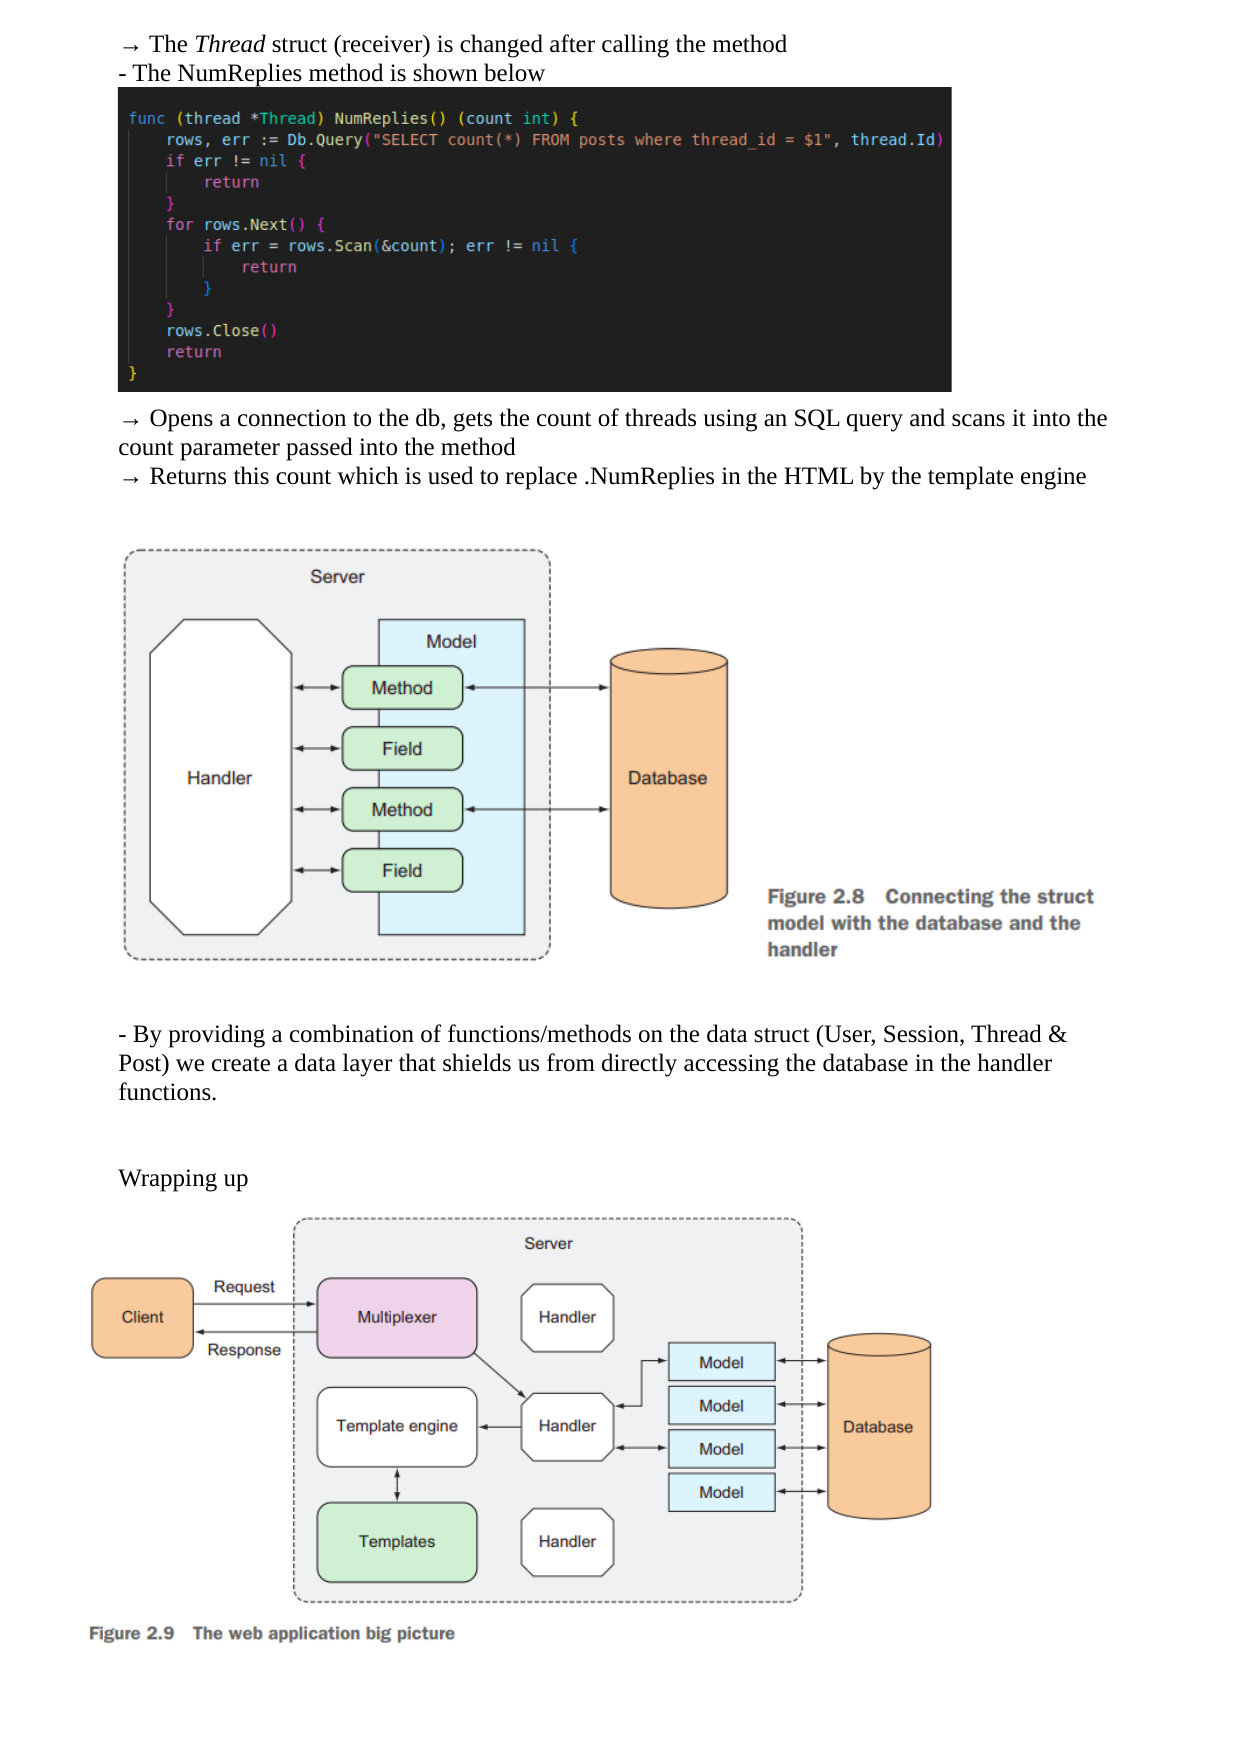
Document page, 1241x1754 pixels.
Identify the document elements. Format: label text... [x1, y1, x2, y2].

text - The NumReplies method is shown below [118, 58, 1122, 87]
text → Opens a connection to the db, gets the count of threads using an SQL query and scans it into the count parameter passed into the method [118, 403, 1122, 461]
picture [75, 1208, 945, 1664]
picture [117, 87, 952, 392]
text → Returns this count which is used to replace .NumReplies in the HTML by the template engine [118, 461, 1122, 489]
text - By providing a combination of functions/methods on the data struct (User, Session, Thread & Post) we create a data layer that shields us from directly accessing the database in the handler functions. [118, 1019, 1122, 1106]
text → The Thread struct (receiver) is changed after calling the method [118, 29, 1122, 58]
picture [102, 501, 1107, 991]
text Wrapping up [118, 1163, 1122, 1192]
